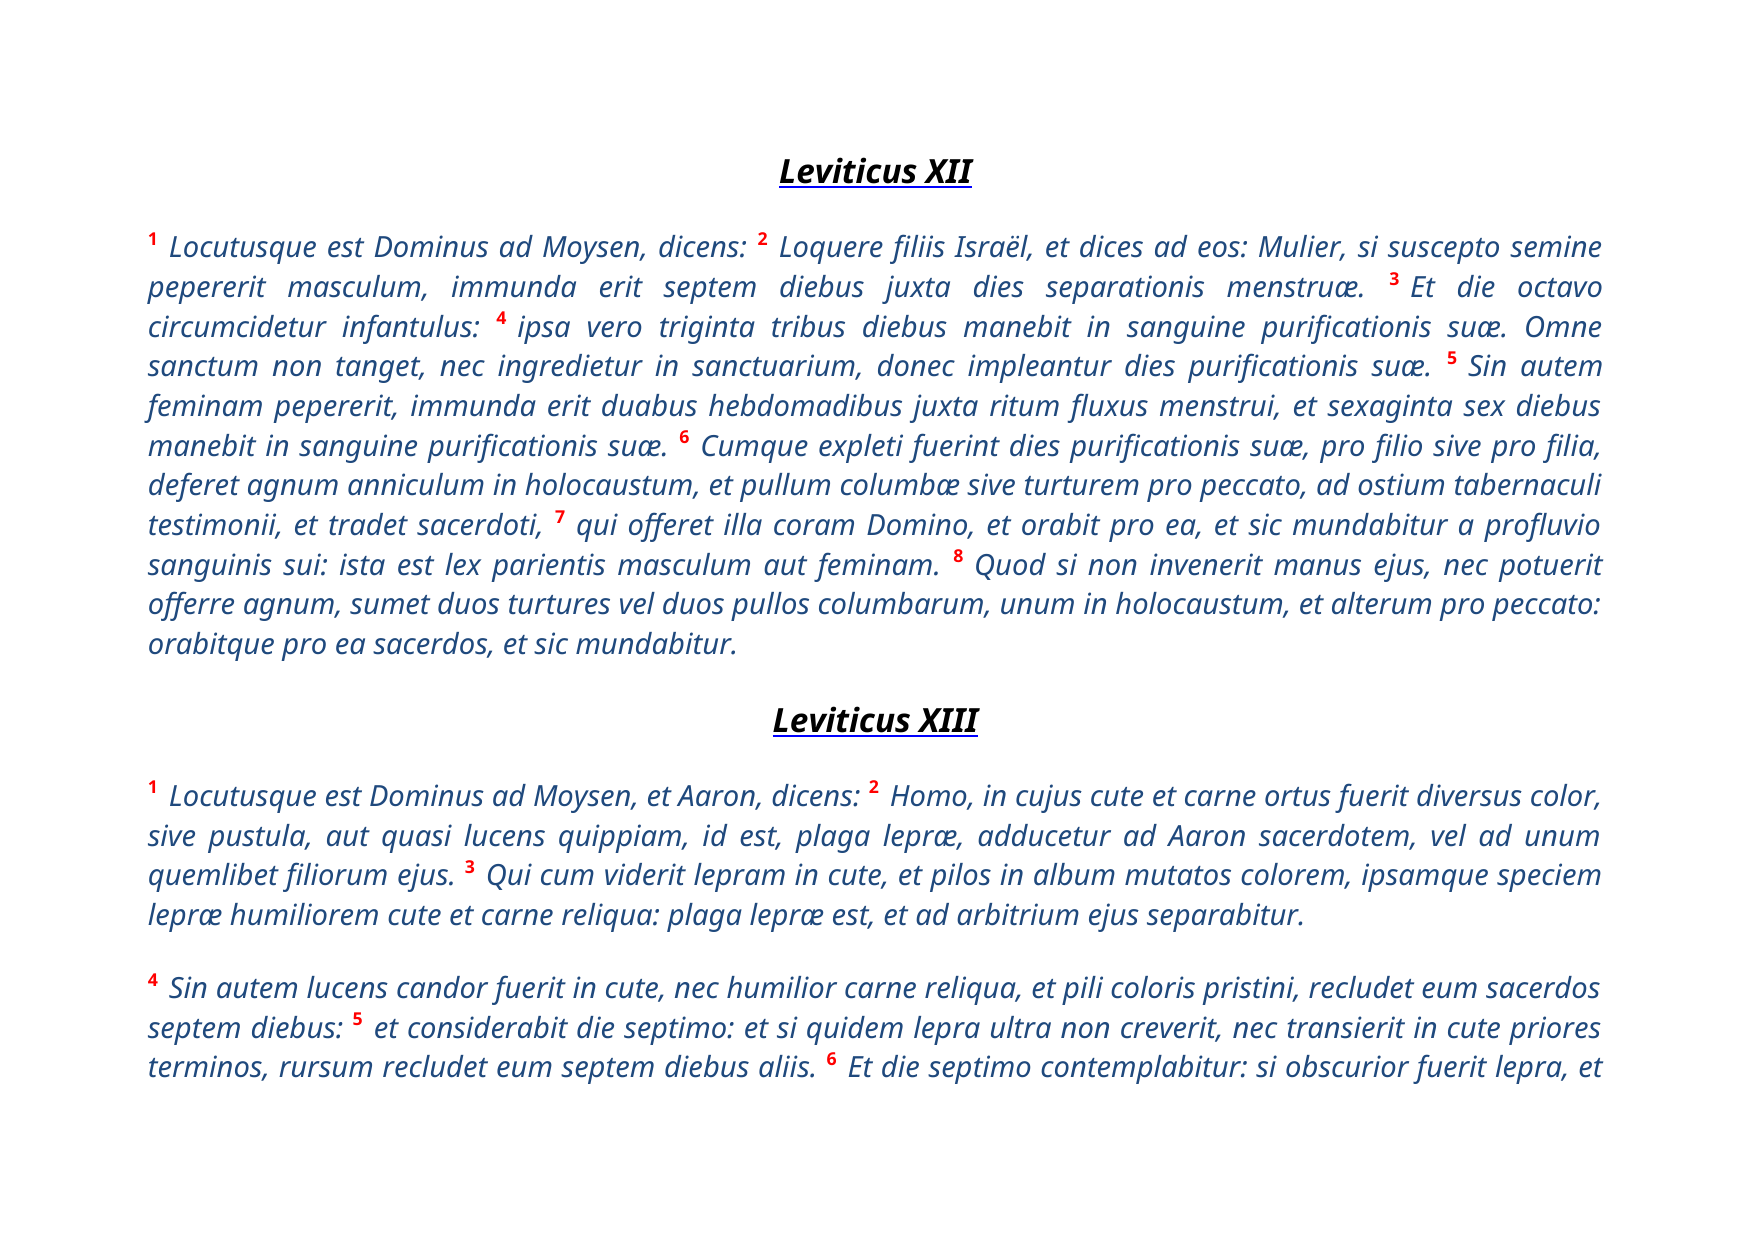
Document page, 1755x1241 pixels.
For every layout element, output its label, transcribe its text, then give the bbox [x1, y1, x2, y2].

text 1 Locutusque est Dominus ad Moysen, dicens: 2 Loquere filiis Israël, et dices ad eos: Mulier, si suscepto semine pepererit masculum, immunda erit septem diebus juxta dies separationis menstruæ. 3 Et die octavo circumcidetur infantulus: 4 ipsa vero triginta tribus diebus manebit in sanguine purificationis suæ. Omne sanctum non tanget, nec ingredietur in sanctuarium, donec impleantur dies purificationis suæ. 5 Sin autem feminam pepererit, immunda erit duabus hebdomadibus juxta ritum fluxus menstrui, et sexaginta sex diebus manebit in sanguine purificationis suæ. 6 Cumque expleti fuerint dies purificationis suæ, pro filio sive pro filia, deferet agnum anniculum in holocaustum, et pullum columbæ sive turturem pro peccato, ad ostium tabernaculi testimonii, et tradet sacerdoti, 7 qui offeret illa coram Domino, et orabit pro ea, et sic mundabitur a profluvio sanguinis sui: ista est lex parientis masculum aut feminam. 8 Quod si non invenerit manus ejus, nec potuerit offerre agnum, sumet duos turtures vel duos pullos columbarum, unum in holocaustum, et alterum pro peccato: orabitque pro ea sacerdos, et sic mundabitur. [148, 226, 1606, 663]
text 4 Sin autem lucens candor fuerit in cute, nec humilior carne reliqua, et pili coloris pristini, recludet eum sacerdos septem diebus: 5 et considerabit die septimo: et si quidem lepra ultra non creverit, nec transierit in cute priores terminos, rursum recludet eum septem diebus aliis. 6 Et die septimo contemplabitur: si obscurior fuerit lepra, et [148, 967, 1606, 1086]
text Leviticus XII [148, 148, 1606, 193]
text 1 Locutusque est Dominus ad Moysen, et Aaron, dicens: 2 Homo, in cujus cute et carne ortus fuerit diversus color, sive pustula, aut quasi lucens quippiam, id est, plaga lepræ, adducetur ad Aaron sacerdotem, vel ad unum quemlibet filiorum ejus. 3 Qui cum viderit lepram in cute, et pilos in album mutatos colorem, ipsamque speciem lepræ humiliorem cute et carne reliqua: plaga lepræ est, et ad arbitrium ejus separabitur. [148, 775, 1606, 934]
text Leviticus XIII [148, 696, 1606, 742]
